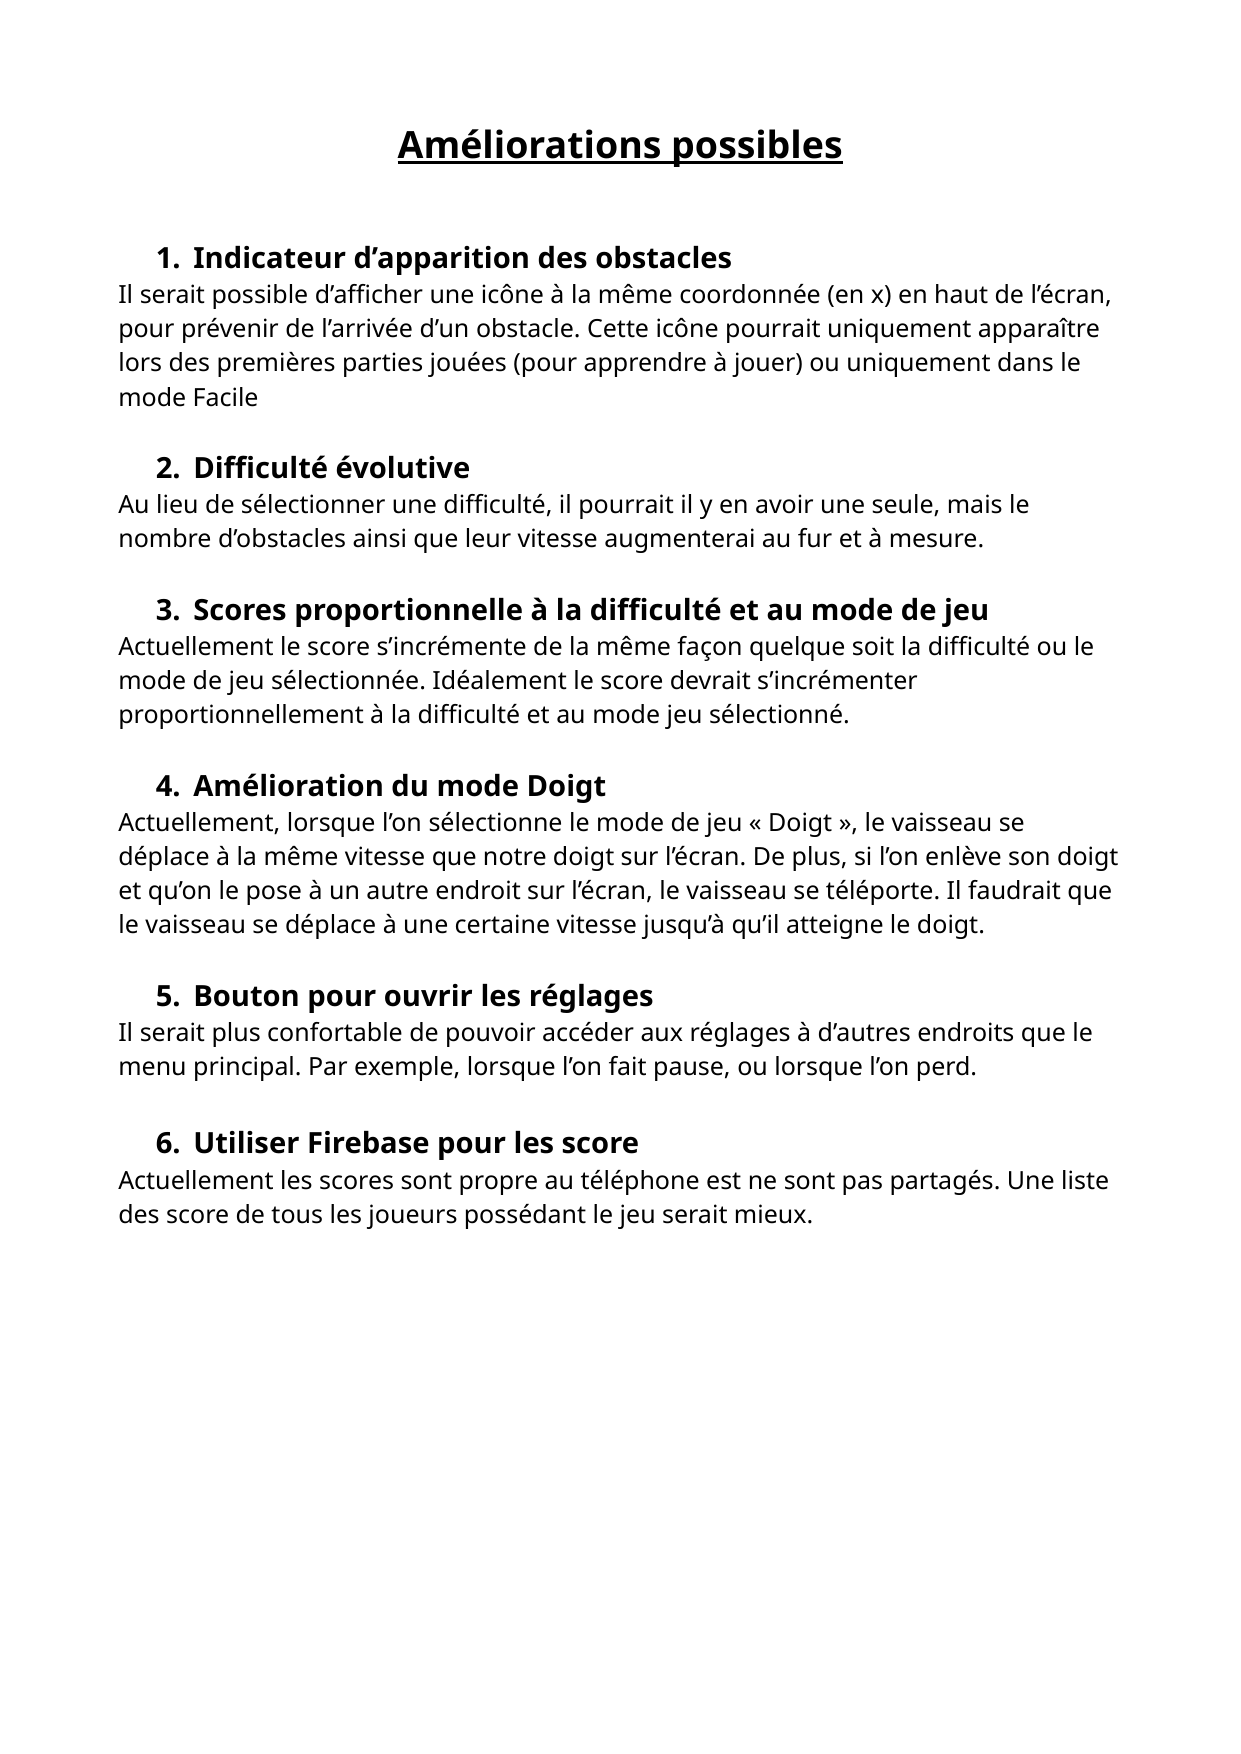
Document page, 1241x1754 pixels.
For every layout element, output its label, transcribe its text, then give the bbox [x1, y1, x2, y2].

list Difficulté évolutive [156, 447, 1122, 487]
text Actuellement, lorsque l’on sélectionne le mode de jeu « Doigt », le vaisseau se déplace à la même vitesse que notre doigt sur l’écran. De plus, si l’on enlève son doigt et qu’on le pose à un autre endroit sur l’écran, le vaisseau se téléporte. Il faudrait que le vaisseau se déplace à une certaine vitesse jusqu’à qu’il atteigne le doigt. [118, 805, 1122, 941]
list Indicateur d’apparition des obstacles [156, 237, 1122, 277]
text Améliorations possibles [118, 118, 1122, 169]
list Amélioration du mode Doigt [156, 765, 1122, 805]
text Au lieu de sélectionner une difficulté, il pourrait il y en avoir une seule, mais le nombre d’obstacles ainsi que leur vitesse augmenterai au fur et à mesure. [118, 487, 1122, 555]
list Bouton pour ouvrir les réglages [156, 975, 1122, 1015]
list Utiliser Firebase pour les score [156, 1123, 1122, 1162]
list Scores proportionnelle à la difficulté et au mode de jeu [156, 589, 1122, 629]
text Il serait plus confortable de pouvoir accéder aux réglages à d’autres endroits que le menu principal. Par exemple, lorsque l’on fait pause, ou lorsque l’on perd. [118, 1015, 1122, 1083]
text Actuellement les scores sont propre au téléphone est ne sont pas partagés. Une liste des score de tous les joueurs possédant le jeu serait mieux. [118, 1162, 1122, 1230]
text Actuellement le score s’incrémente de la même façon quelque soit la difficulté ou le mode de jeu sélectionnée. Idéalement le score devrait s’incrémenter proportionnellement à la difficulté et au mode jeu sélectionné. [118, 629, 1122, 731]
text Il serait possible d’afficher une icône à la même coordonnée (en x) en haut de l’écran, pour prévenir de l’arrivée d’un obstacle. Cette icône pourrait uniquement apparaître lors des premières parties jouées (pour apprendre à jouer) ou uniquement dans le mode Facile [118, 277, 1122, 413]
